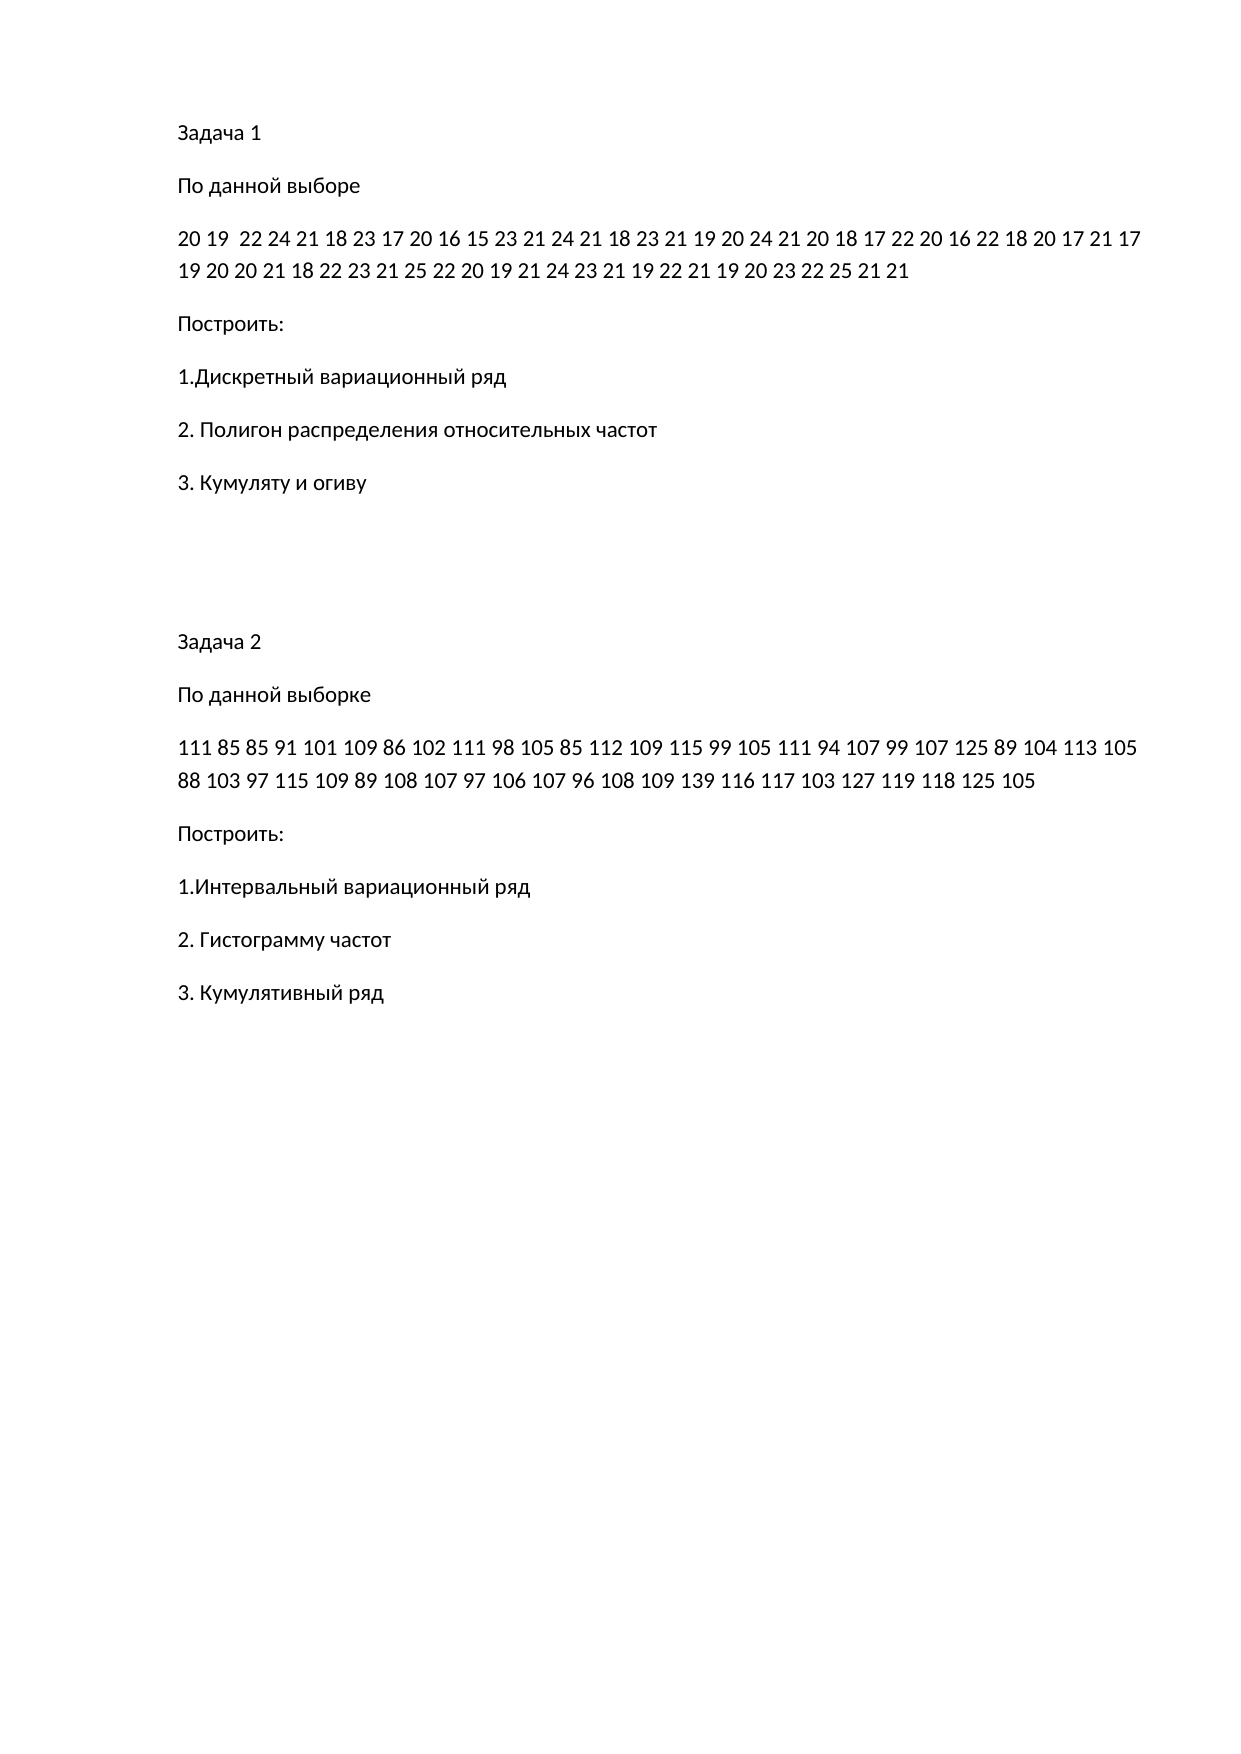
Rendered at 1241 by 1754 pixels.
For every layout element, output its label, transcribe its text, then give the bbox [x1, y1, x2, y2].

text По данной выборе [177, 171, 1152, 199]
text Задача 2 [177, 627, 1152, 656]
text По данной выборке [177, 681, 1152, 708]
text 111 85 85 91 101 109 86 102 111 98 105 85 112 109 115 99 105 111 94 107 99 107 125 89 104 113 105 88 103 97 115 109 89 108 107 97 106 107 96 108 109 139 116 117 103 127 119 118 125 105 [177, 733, 1152, 794]
text Построить: [177, 309, 1152, 337]
text 2. Полигон распределения относительных частот [177, 415, 1152, 443]
text Построить: [177, 819, 1152, 847]
text 2. Гистограмму частот [177, 925, 1152, 953]
text 20 19 22 24 21 18 23 17 20 16 15 23 21 24 21 18 23 21 19 20 24 21 20 18 17 22 20 16 22 18 20 17 21 17 19 20 20 21 18 22 23 21 25 22 20 19 21 24 23 21 19 22 21 19 20 23 22 25 21 21 [177, 224, 1152, 284]
text Задача 1 [177, 118, 1152, 146]
text 1.Дискретный вариационный ряд [177, 362, 1152, 390]
text 3. Кумулятивный ряд [177, 978, 1152, 1006]
text 1.Интервальный вариационный ряд [177, 872, 1152, 900]
text 3. Кумуляту и огиву [177, 468, 1152, 496]
